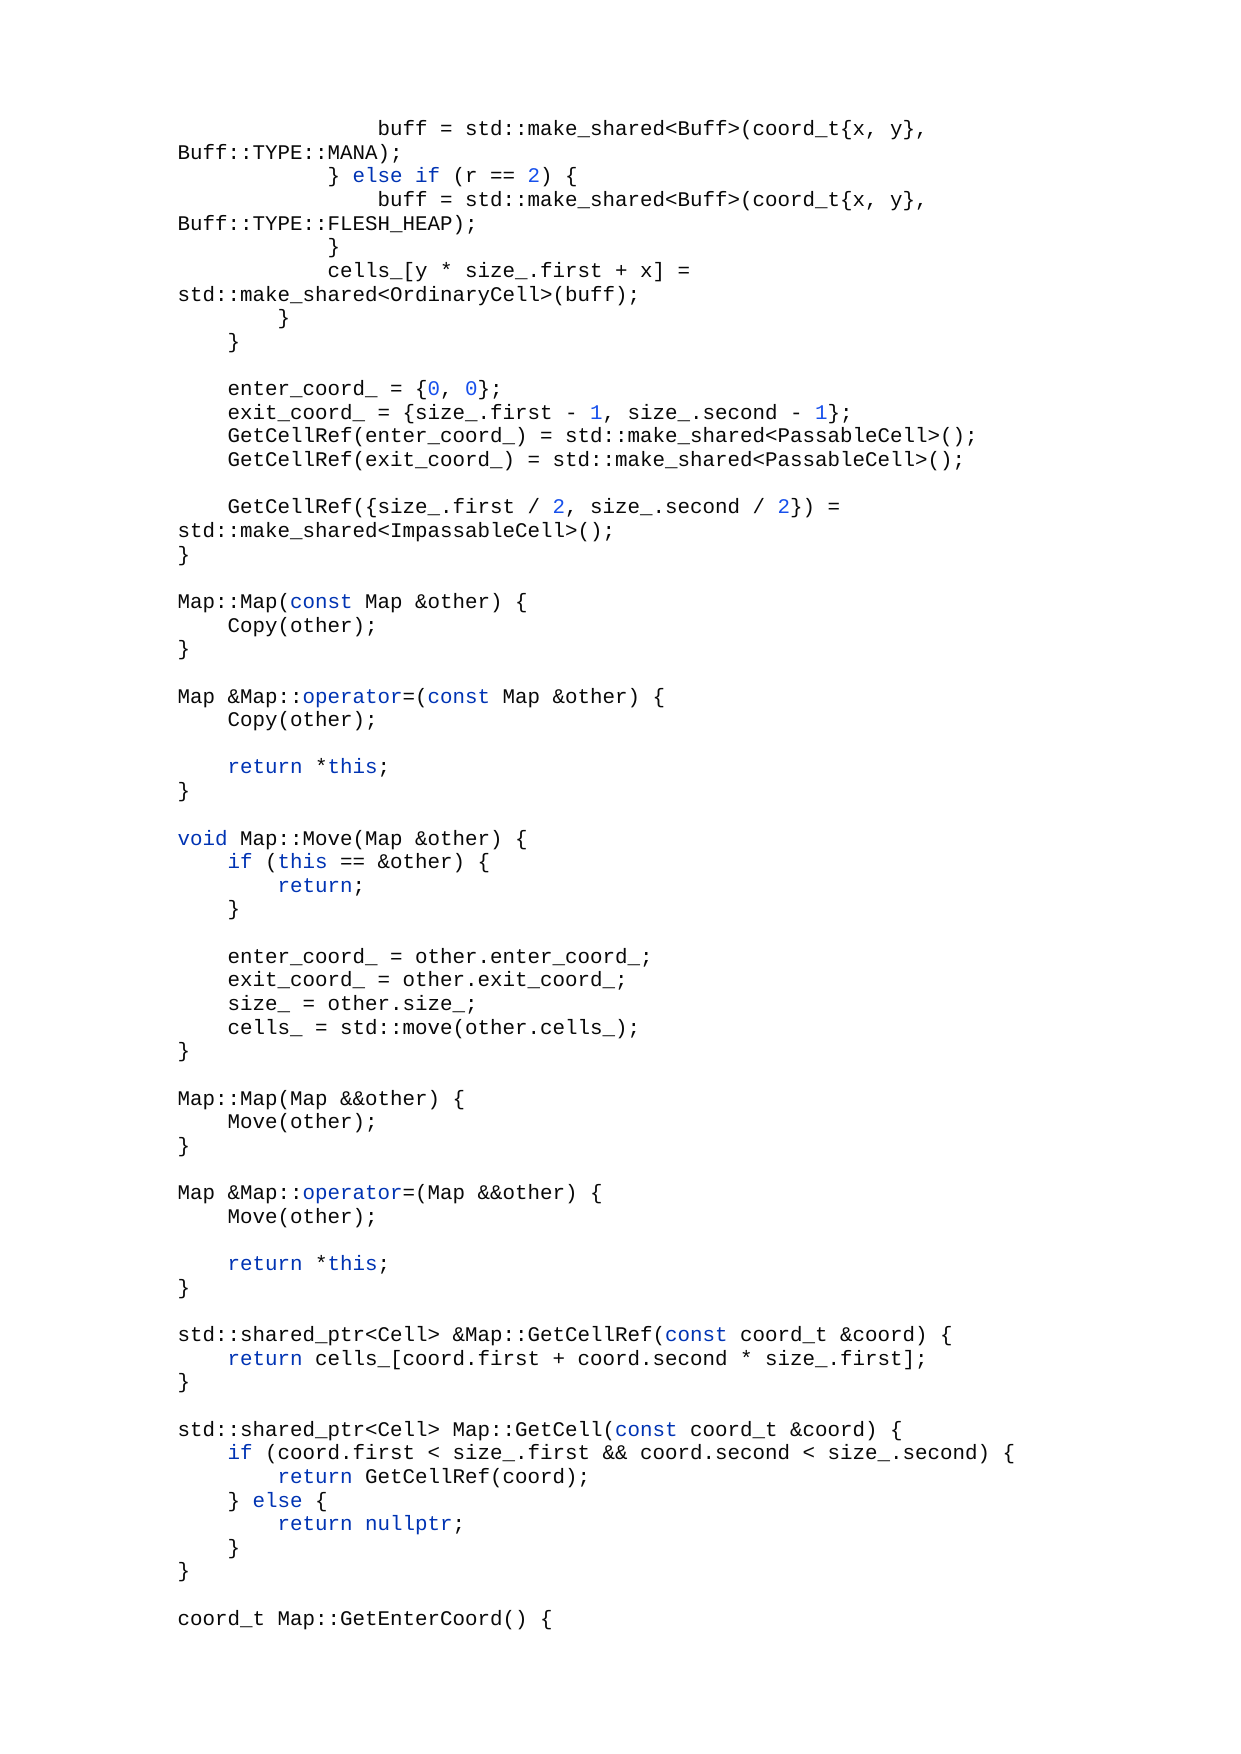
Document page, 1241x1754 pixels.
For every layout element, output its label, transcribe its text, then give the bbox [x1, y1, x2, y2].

text buff = std::make_shared<Buff>(coord_t{x, y}, Buff::TYPE::MANA); } else if (r == 2) { buff = std::make_shared<Buff>(coord_t{x, y}, Buff::TYPE::FLESH_HEAP); } cells_[y * size_.first + x] = std::make_shared<OrdinaryCell>(buff); } } enter_coord_ = {0, 0}; exit_coord_ = {size_.first - 1, size_.second - 1}; GetCellRef(enter_coord_) = std::make_shared<PassableCell>(); GetCellRef(exit_coord_) = std::make_shared<PassableCell>(); GetCellRef({size_.first / 2, size_.second / 2}) = std::make_shared<ImpassableCell>(); } Map::Map(const Map &other) { Copy(other); } Map &Map::operator=(const Map &other) { Copy(other); return *this; } void Map::Move(Map &other) { if (this == &other) { return; } enter_coord_ = other.enter_coord_; exit_coord_ = other.exit_coord_; size_ = other.size_; cells_ = std::move(other.cells_); } Map::Map(Map &&other) { Move(other); } Map &Map::operator=(Map &&other) { Move(other); return *this; } std::shared_ptr<Cell> &Map::GetCellRef(const coord_t &coord) { return cells_[coord.first + coord.second * size_.first]; } std::shared_ptr<Cell> Map::GetCell(const coord_t &coord) { if (coord.first < size_.first && coord.second < size_.second) { return GetCellRef(coord); } else { return nullptr; } } coord_t Map::GetEnterCoord() { [177, 118, 1152, 1631]
